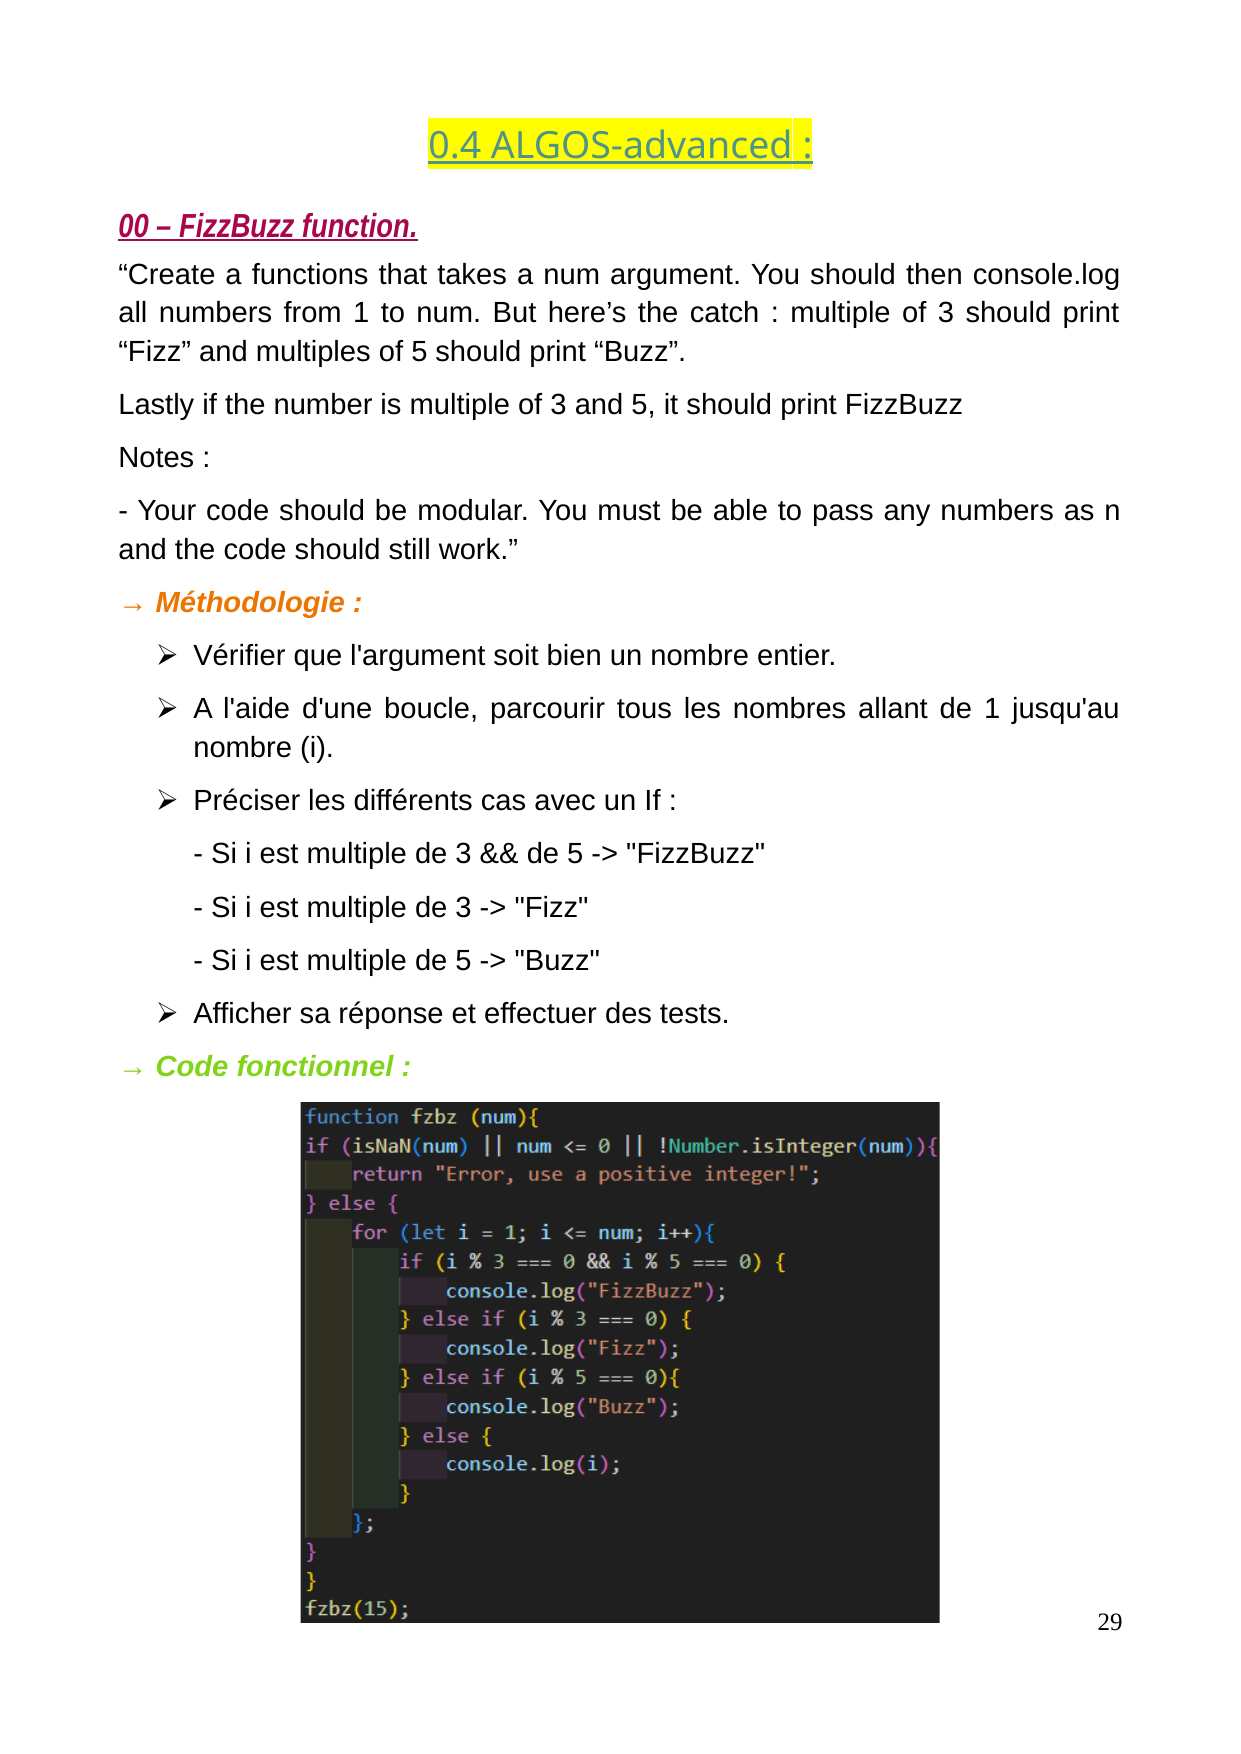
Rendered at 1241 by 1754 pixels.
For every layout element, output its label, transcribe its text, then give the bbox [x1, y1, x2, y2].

list Vérifier que l'argument soit bien un nombre entier. [156, 638, 1122, 672]
subtitle 00 – FizzBuzz function. [118, 206, 1122, 244]
text → Méthodologie : [118, 585, 1122, 618]
text 0.4 ALGOS-advanced : [118, 118, 1122, 169]
text “Create a functions that takes a num argument. You should then console.log all numbers from 1 to num. But here’s the catch : multiple of 3 should print “Fizz” and multiples of 5 should print “Buzz”. [118, 257, 1122, 367]
list Préciser les différents cas avec un If : [156, 783, 1122, 817]
text Notes : [118, 440, 1122, 473]
text → Code fonctionnel : [118, 1049, 1122, 1083]
list A l'aide d'une boucle, parcourir tous les nombres allant de 1 jusqu'au nombre (i). [156, 691, 1122, 763]
picture [300, 1102, 940, 1623]
list - Si i est multiple de 3 -> "Fizz" [156, 889, 1122, 923]
list - Si i est multiple de 3 && de 5 -> "FizzBuzz" [156, 836, 1122, 870]
list Afficher sa réponse et effectuer des tests. [156, 996, 1122, 1029]
list - Si i est multiple de 5 -> "Buzz" [156, 943, 1122, 976]
text Lastly if the number is multiple of 3 and 5, it should print FizzBuzz [118, 387, 1122, 420]
text - Your code should be modular. You must be able to pass any numbers as n and the code should still work.” [118, 493, 1122, 565]
